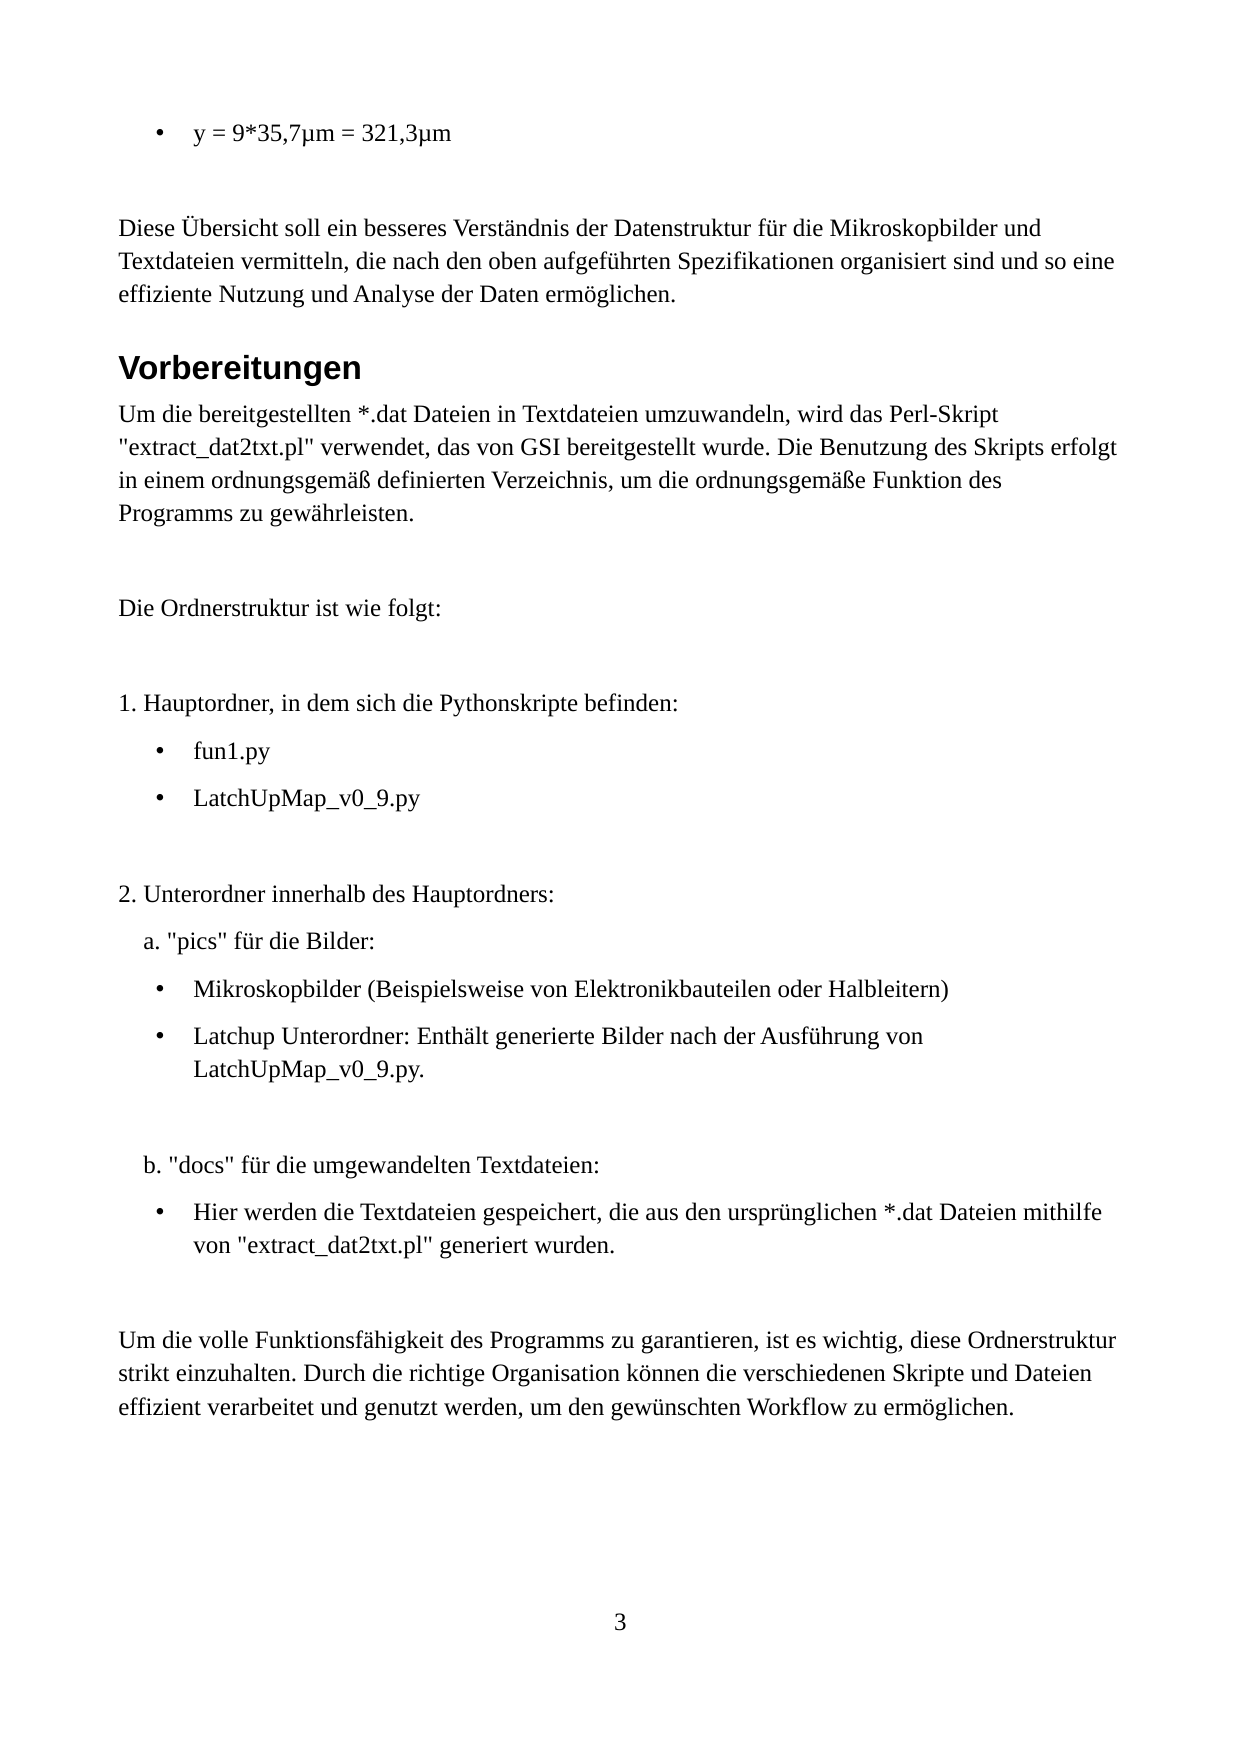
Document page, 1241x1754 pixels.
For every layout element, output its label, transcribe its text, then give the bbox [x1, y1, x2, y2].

text Um die volle Funktionsfähigkeit des Programms zu garantieren, ist es wichtig, diese Ordnerstruktur strikt einzuhalten. Durch die richtige Organisation können die verschiedenen Skripte und Dateien effizient verarbeitet und genutzt werden, um den gewünschten Workflow zu ermöglichen. [118, 1326, 1122, 1420]
text Um die bereitgestellten *.dat Dateien in Textdateien umzuwandeln, wird das Perl-Skript "extract_dat2txt.pl" verwendet, das von GSI bereitgestellt wurde. Die Benutzung des Skripts erfolgt in einem ordnungsgemäß definierten Verzeichnis, um die ordnungsgemäße Funktion des Programms zu gewährleisten. [118, 399, 1122, 527]
text a. "pics" für die Bilder: [118, 926, 1122, 955]
list Hier werden die Textdateien gespeichert, die aus den ursprünglichen *.dat Dateien mithilfe von "extract_dat2txt.pl" generiert wurden. [156, 1197, 1122, 1259]
list fun1.py [156, 736, 1122, 764]
text Die Ordnerstruktur ist wie folgt: [118, 593, 1122, 622]
list Mikroskopbilder (Beispielsweise von Elektronikbauteilen oder Halbleitern) [156, 974, 1122, 1003]
subtitle Vorbereitungen [118, 348, 1122, 386]
list y = 9*35,7µm = 321,3µm [156, 118, 1122, 147]
text 2. Unterordner innerhalb des Hauptordners: [118, 879, 1122, 907]
text Diese Übersicht soll ein besseres Verständnis der Datenstruktur für die Mikroskopbilder und Textdateien vermitteln, die nach den oben aufgeführten Spezifikationen organisiert sind und so eine effiziente Nutzung und Analyse der Daten ermöglichen. [118, 213, 1122, 308]
text b. "docs" für die umgewandelten Textdateien: [118, 1150, 1122, 1178]
list Latchup Unterordner: Enthält generierte Bilder nach der Ausführung von LatchUpMap_v0_9.py. [156, 1021, 1122, 1083]
list LatchUpMap_v0_9.py [156, 783, 1122, 812]
text 1. Hauptordner, in dem sich die Pythonskripte befinden: [118, 688, 1122, 717]
